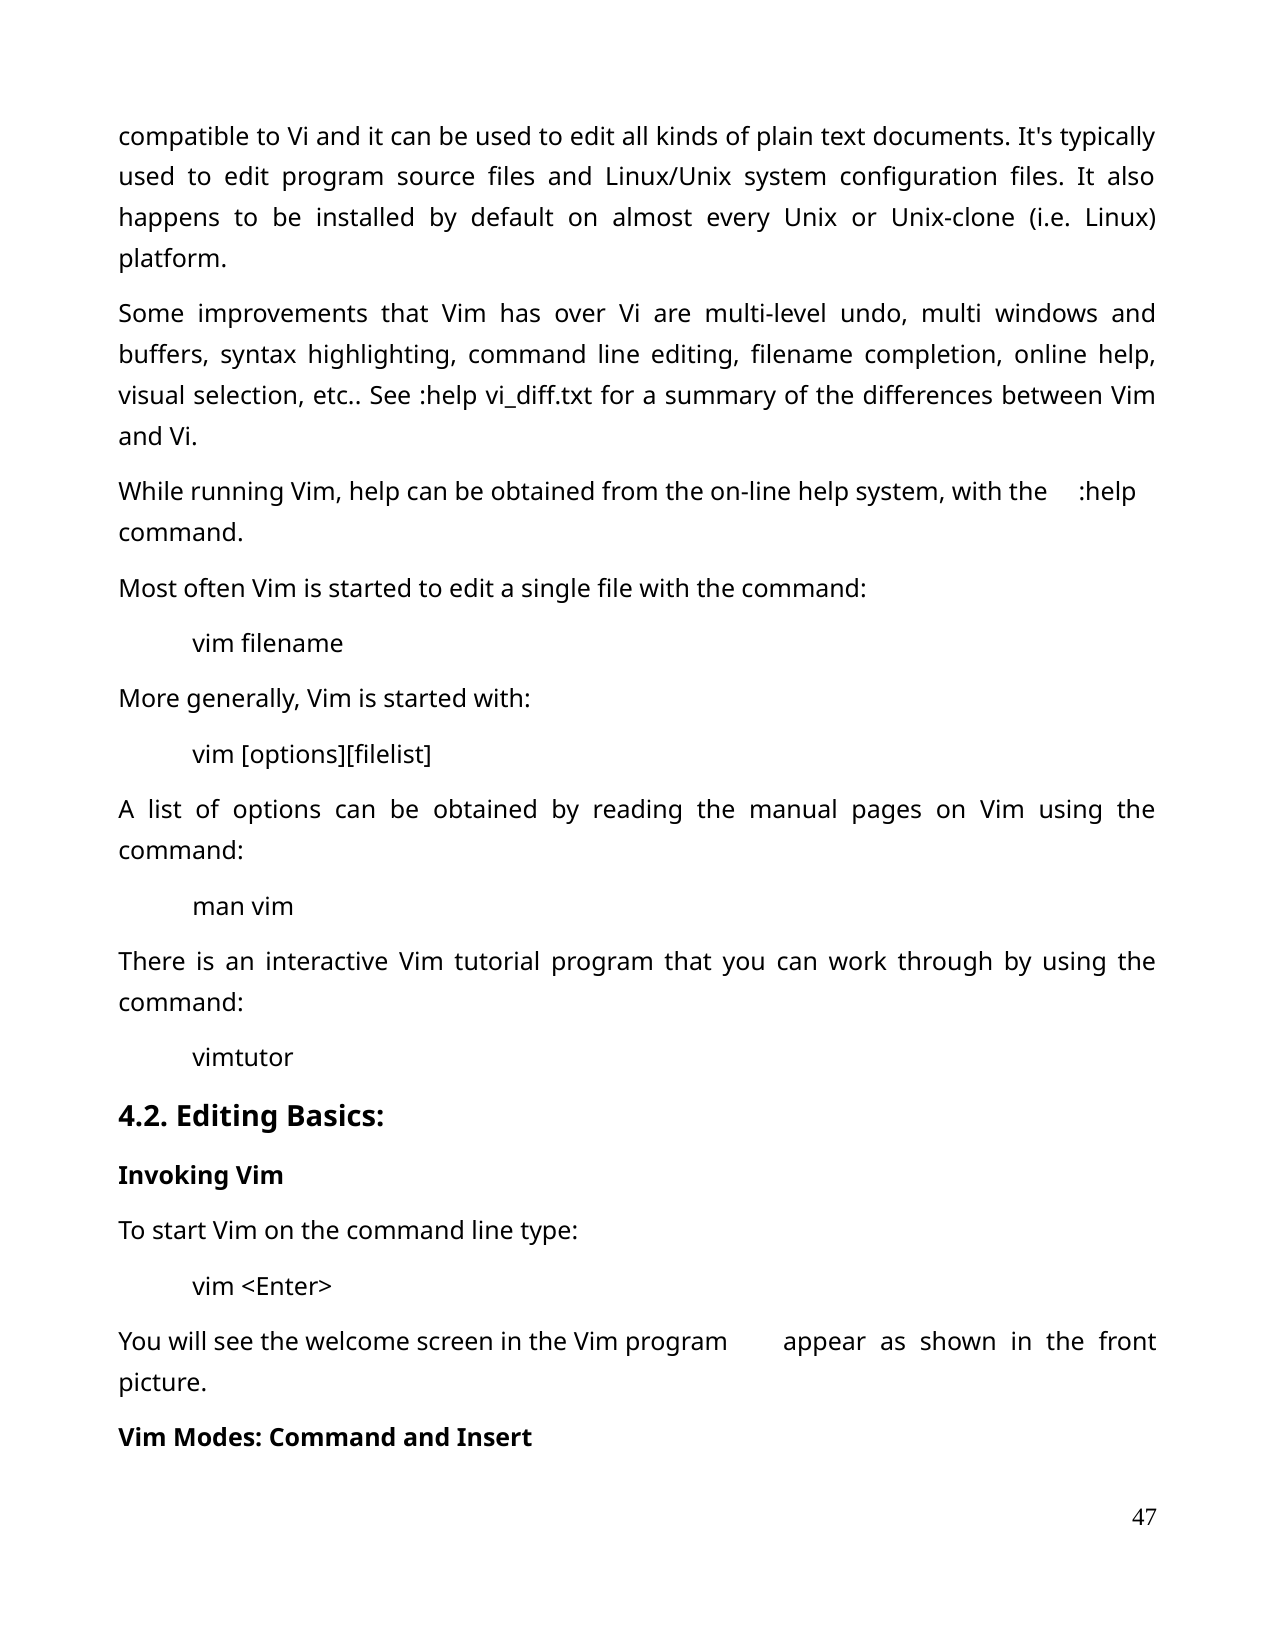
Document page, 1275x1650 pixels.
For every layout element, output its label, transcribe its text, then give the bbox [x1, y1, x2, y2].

text You will see the welcome screen in the Vim program appear as shown in the front picture. [118, 1324, 1157, 1398]
text A list of options can be obtained by reading the manual pages on Vim using the command: [118, 792, 1157, 867]
text There is an interactive Vim tutorial program that you can work through by using the command: [118, 943, 1157, 1018]
text compatible to Vi and it can be used to edit all kinds of plain text documents. It's typically used to edit program source files and Linux/Unix system configuration files. It also happens to be installed by default on almost every Unix or Unix-clone (i.e. Linux) platform. [118, 118, 1157, 275]
text Vim Modes: Command and Insert [118, 1420, 1157, 1454]
text To start Vim on the command line type: [118, 1213, 1157, 1247]
text vim filename [118, 626, 1157, 660]
text Invoking Vim [118, 1157, 1157, 1191]
text Most often Vim is started to edit a single file with the command: [118, 570, 1157, 604]
text man vim [118, 888, 1157, 922]
text vim <Enter> [118, 1268, 1157, 1302]
text 4.2. Editing Basics: [118, 1095, 1157, 1135]
text More generally, Vim is started with: [118, 681, 1157, 715]
text vim [options][filelist] [118, 736, 1157, 771]
text Some improvements that Vim has over Vi are multi-level undo, multi windows and buffers, syntax highlighting, command line editing, filename completion, online help, visual selection, etc.. See :help vi_diff.txt for a summary of the differences between Vim and Vi. [118, 296, 1157, 453]
text vimtutor [118, 1040, 1157, 1074]
text While running Vim, help can be obtained from the on-line help system, with the :help command. [118, 474, 1157, 549]
